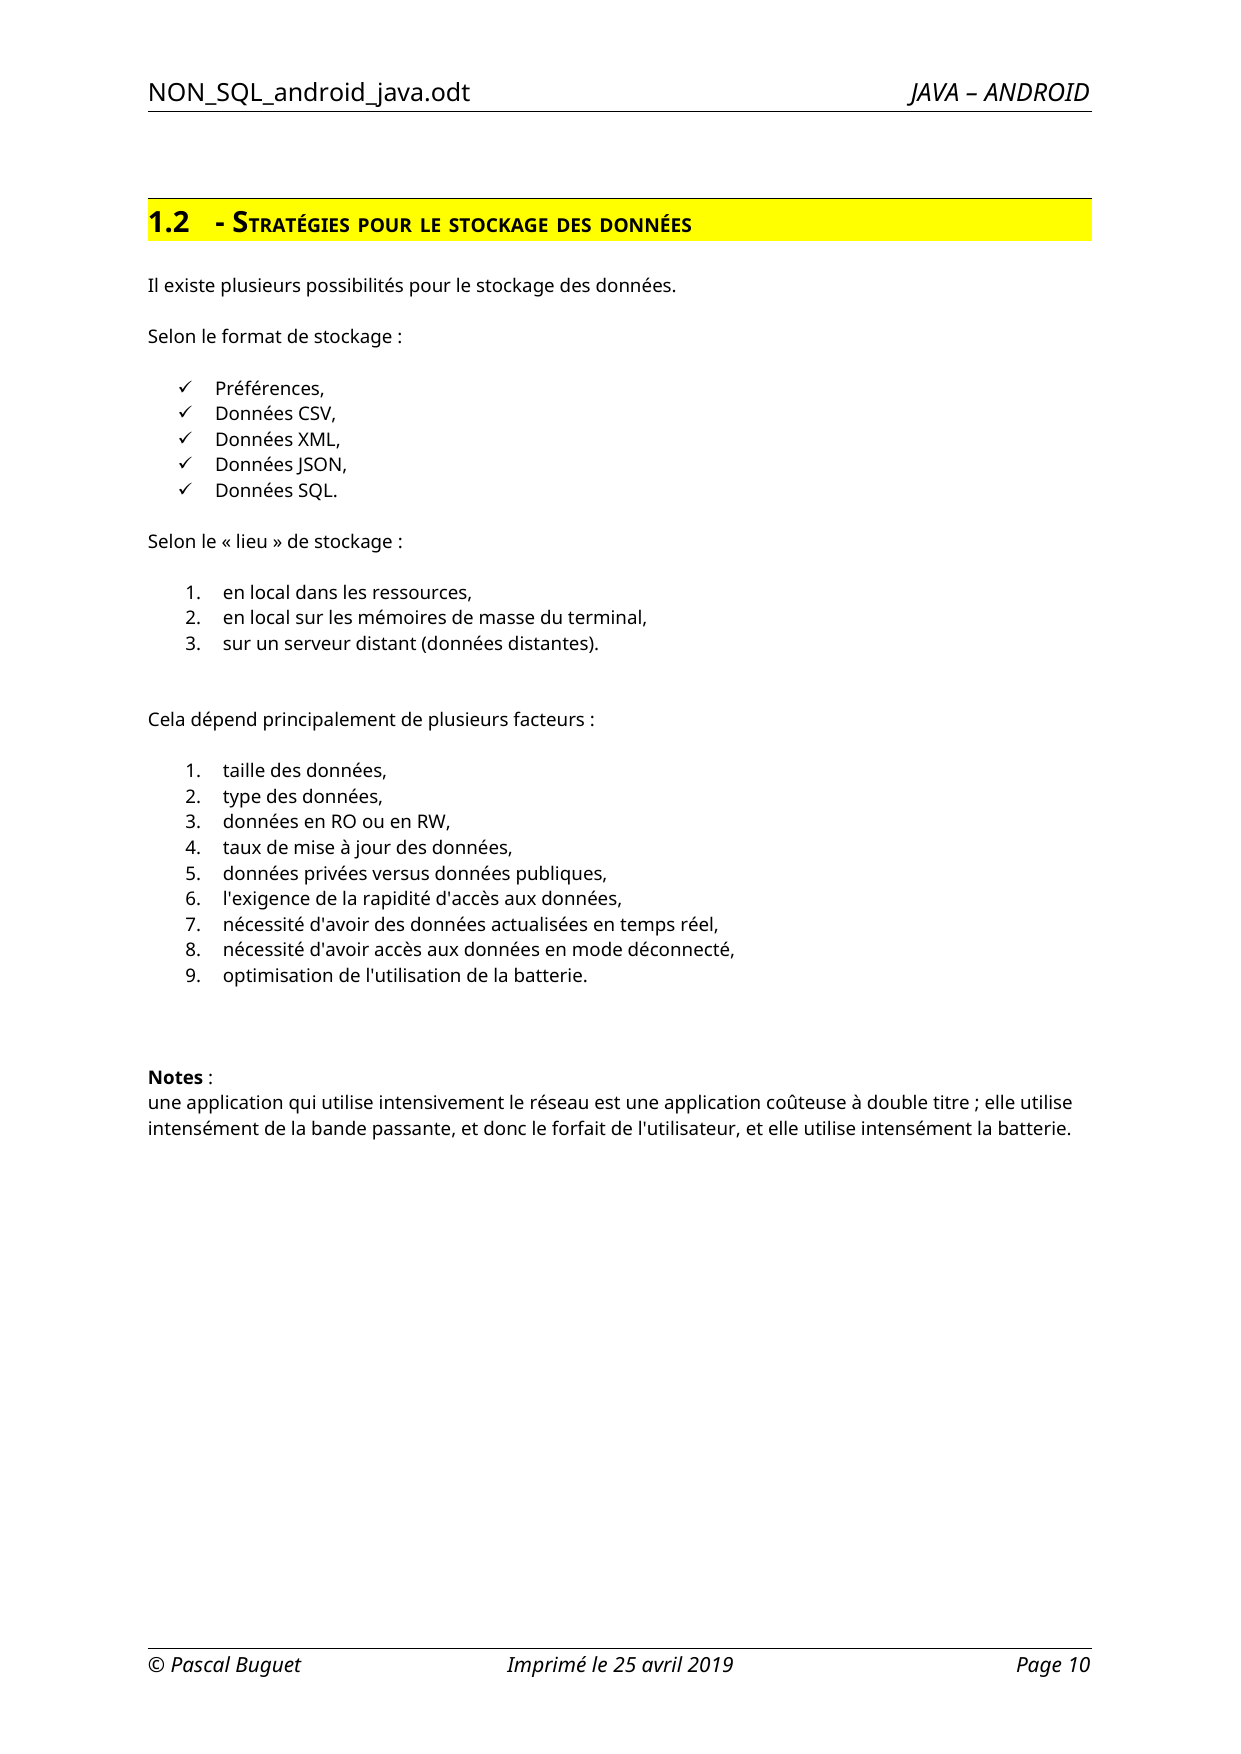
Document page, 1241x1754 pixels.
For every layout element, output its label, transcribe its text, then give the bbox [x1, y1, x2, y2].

list taux de mise à jour des données, [185, 834, 1092, 860]
text une application qui utilise intensivement le réseau est une application coûteuse à double titre ; elle utilise intensément de la bande passante, et donc le forfait de l'utilisateur, et elle utilise intensément la batterie. [148, 1089, 1092, 1141]
list données en RO ou en RW, [185, 809, 1092, 834]
list données privées versus données publiques, [185, 860, 1092, 885]
list optimisation de l'utilisation de la batterie. [185, 962, 1092, 987]
text Notes : [148, 1064, 1092, 1089]
list taille des données, [185, 758, 1092, 783]
list l'exigence de la rapidité d'accès aux données, [185, 885, 1092, 911]
list Données XML, [177, 426, 1092, 451]
text Selon le format de stockage : [148, 324, 1092, 349]
text Cela dépend principalement de plusieurs facteurs : [148, 707, 1092, 732]
list Données JSON, [177, 451, 1092, 477]
list Préférences, [177, 375, 1092, 400]
list nécessité d'avoir des données actualisées en temps réel, [185, 911, 1092, 936]
list type des données, [185, 783, 1092, 809]
list Données CSV, [177, 400, 1092, 426]
list sur un serveur distant (données distantes). [185, 630, 1092, 656]
text Il existe plusieurs possibilités pour le stockage des données. [148, 273, 1092, 298]
list en local dans les ressources, [185, 579, 1092, 604]
text Selon le « lieu » de stockage : [148, 528, 1092, 553]
list nécessité d'avoir accès aux données en mode déconnecté, [185, 936, 1092, 962]
list en local sur les mémoires de masse du terminal, [185, 604, 1092, 630]
list Données SQL. [177, 477, 1092, 502]
subtitle - Stratégies pour le stockage des données [148, 199, 1092, 241]
